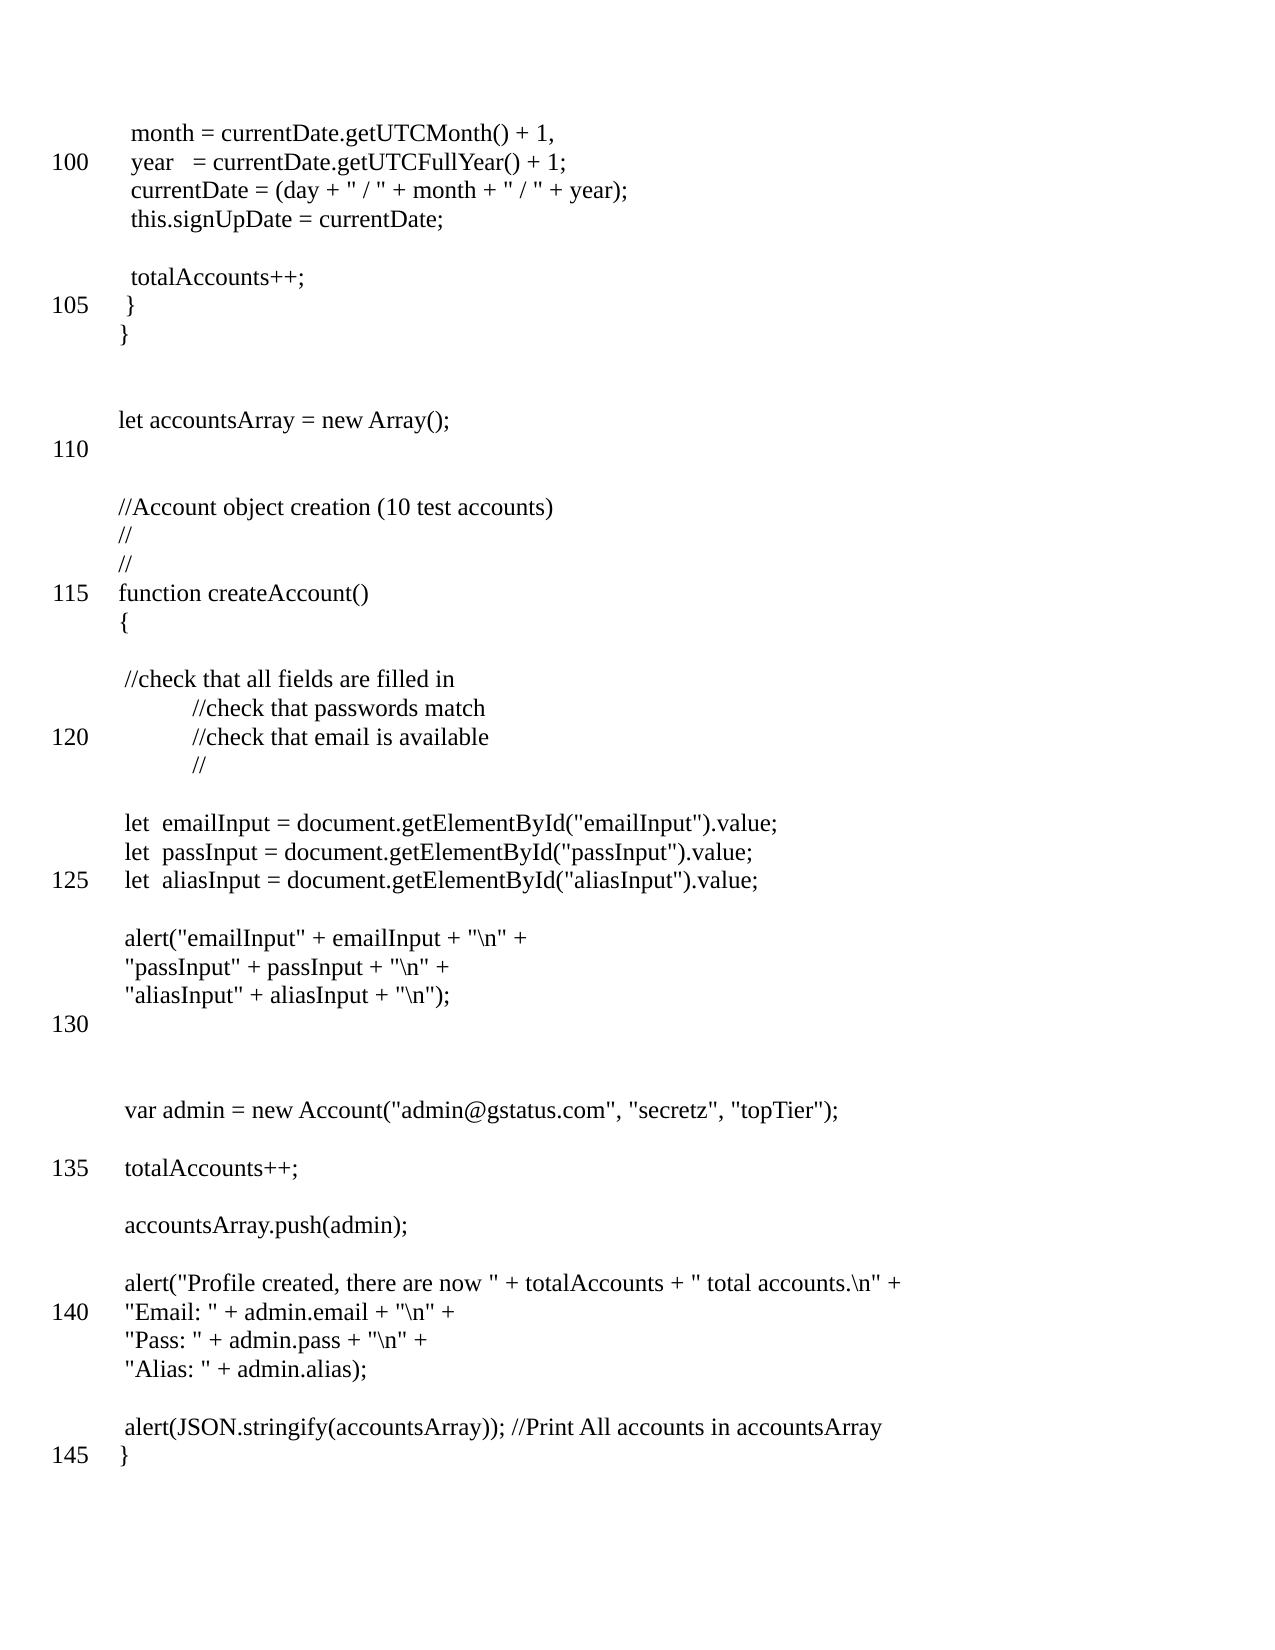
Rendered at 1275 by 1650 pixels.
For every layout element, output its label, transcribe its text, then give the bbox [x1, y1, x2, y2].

text // [118, 549, 1157, 578]
text "Pass: " + admin.pass + "\n" + [118, 1326, 1157, 1354]
text accountsArray.push(admin); [118, 1211, 1157, 1239]
text { [118, 607, 1157, 636]
text function createAccount() [118, 578, 1157, 607]
text alert("Profile created, there are now " + totalAccounts + " total accounts.\n" + [118, 1268, 1157, 1297]
text let aliasInput = document.getElementById("aliasInput").value; [118, 866, 1157, 894]
text "passInput" + passInput + "\n" + [118, 952, 1157, 981]
text var admin = new Account("admin@gstatus.com", "secretz", "topTier"); [118, 1096, 1157, 1124]
text this.signUpDate = currentDate; [118, 204, 1157, 233]
text let accountsArray = new Array(); [118, 406, 1157, 434]
text //check that email is available [118, 722, 1157, 751]
text } [118, 291, 1157, 319]
text // [118, 521, 1157, 549]
text let emailInput = document.getElementById("emailInput").value; [118, 808, 1157, 837]
text //check that passwords match [118, 693, 1157, 722]
text totalAccounts++; [118, 262, 1157, 291]
text totalAccounts++; [118, 1153, 1157, 1182]
text //check that all fields are filled in [118, 664, 1157, 693]
text "aliasInput" + aliasInput + "\n"); [118, 981, 1157, 1009]
text "Email: " + admin.email + "\n" + [118, 1297, 1157, 1326]
text month = currentDate.getUTCMonth() + 1, [118, 118, 1157, 147]
text alert("emailInput" + emailInput + "\n" + [118, 923, 1157, 952]
text alert(JSON.stringify(accountsArray)); //Print All accounts in accountsArray [118, 1412, 1157, 1441]
text //Account object creation (10 test accounts) [118, 492, 1157, 521]
text "Alias: " + admin.alias); [118, 1354, 1157, 1383]
text year = currentDate.getUTCFullYear() + 1; [118, 147, 1157, 176]
text let passInput = document.getElementById("passInput").value; [118, 837, 1157, 866]
text } [118, 1441, 1157, 1469]
text currentDate = (day + " / " + month + " / " + year); [118, 176, 1157, 204]
text } [118, 319, 1157, 348]
text // [118, 751, 1157, 779]
